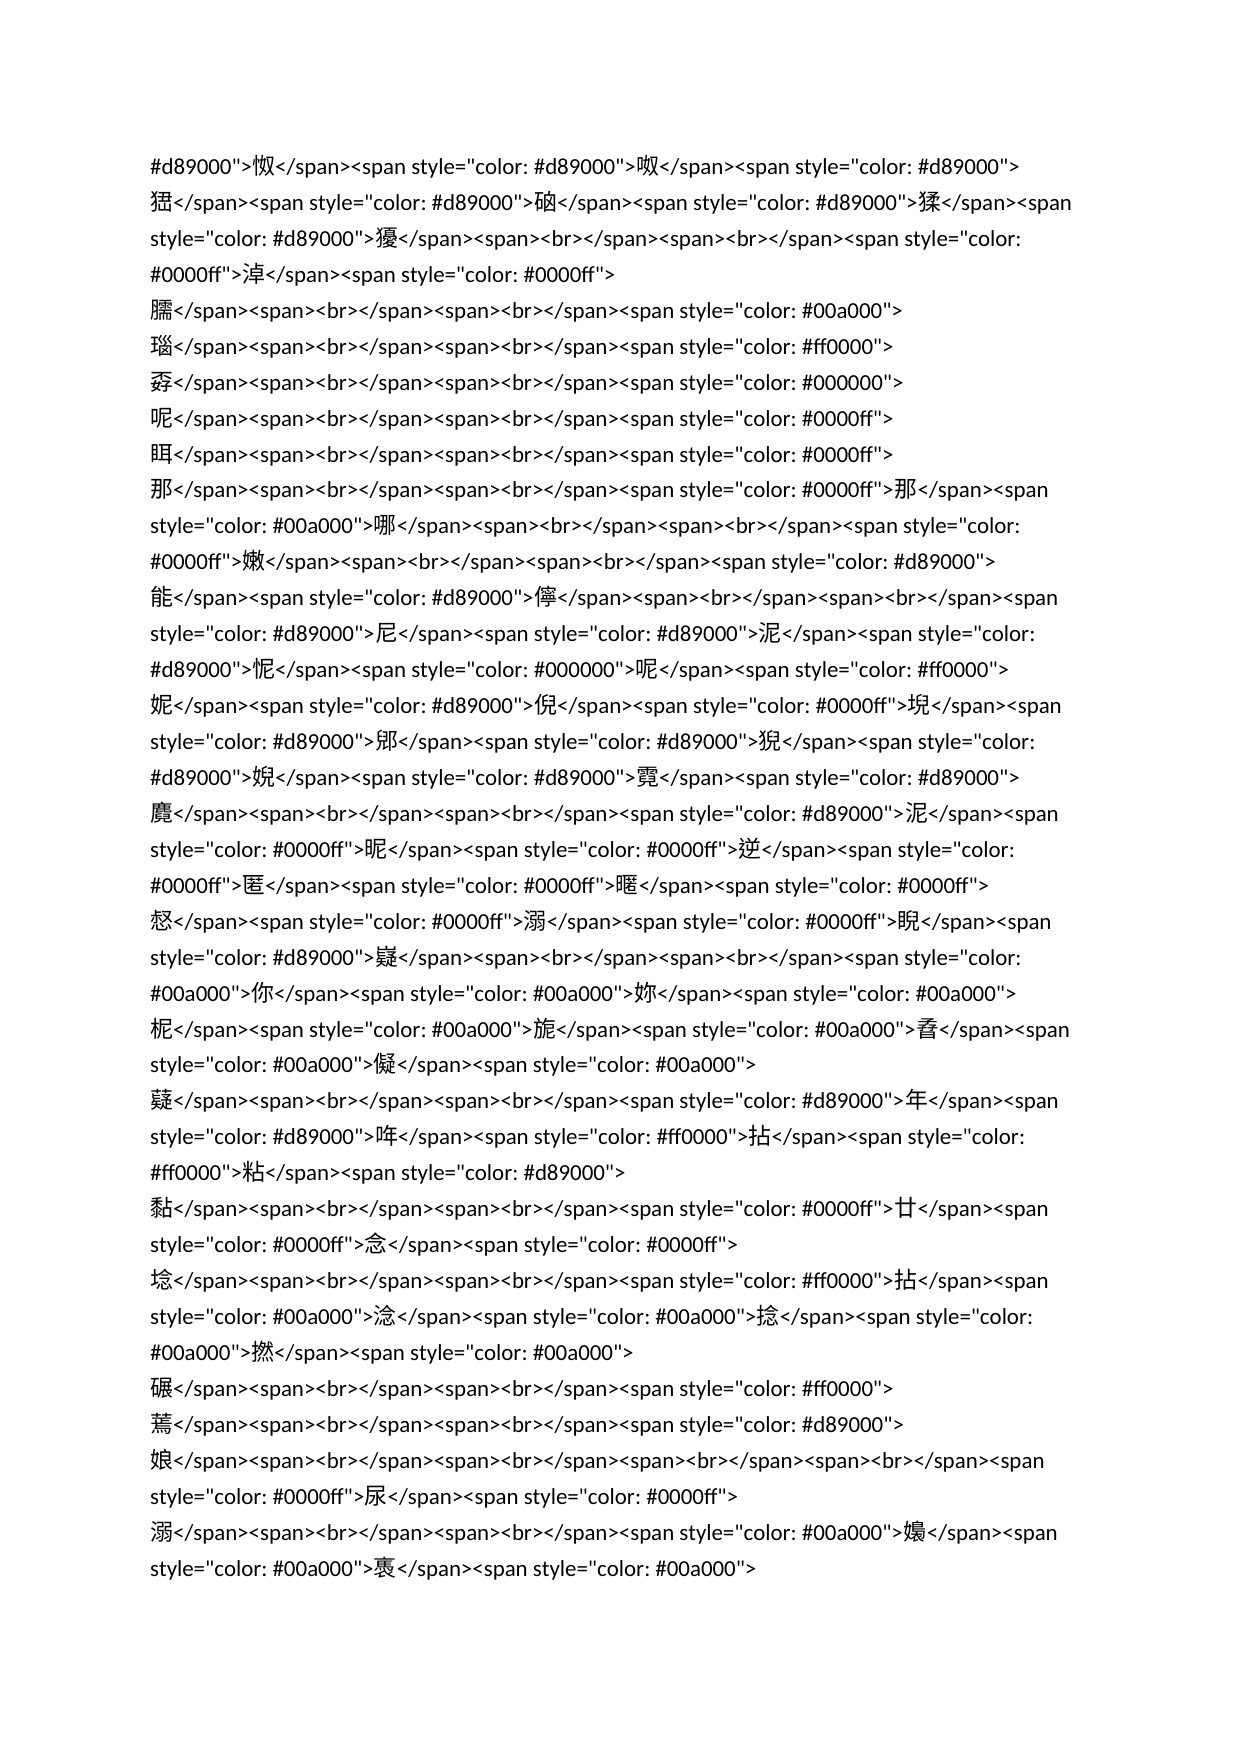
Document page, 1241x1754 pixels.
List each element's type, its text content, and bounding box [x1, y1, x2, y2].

text #d89000">怓</span><span style="color: #d89000">呶</span><span style="color: #d89000">峱</span><span style="color: #d89000">硇</span><span style="color: #d89000">猱</span><span style="color: #d89000">獶</span><span><br></span><span><br></span><span style="color: #0000ff">淖</span><span style="color: #0000ff">臑</span><span><br></span><span><br></span><span style="color: #00a000">瑙</span><span><br></span><span><br></span><span style="color: #ff0000">孬</span><span><br></span><span><br></span><span style="color: #000000">呢</span><span><br></span><span><br></span><span style="color: #0000ff">眲</span><span><br></span><span><br></span><span style="color: #0000ff">那</span><span><br></span><span><br></span><span style="color: #0000ff">那</span><span style="color: #00a000">哪</span><span><br></span><span><br></span><span style="color: #0000ff">嫩</span><span><br></span><span><br></span><span style="color: #d89000">能</span><span style="color: #d89000">儜</span><span><br></span><span><br></span><span style="color: #d89000">尼</span><span style="color: #d89000">泥</span><span style="color: #d89000">怩</span><span style="color: #000000">呢</span><span style="color: #ff0000">妮</span><span style="color: #d89000">倪</span><span style="color: #0000ff">堄</span><span style="color: #d89000">郳</span><span style="color: #d89000">猊</span><span style="color: #d89000">婗</span><span style="color: #d89000">霓</span><span style="color: #d89000">麑</span><span><br></span><span><br></span><span style="color: #d89000">泥</span><span style="color: #0000ff">昵</span><span style="color: #0000ff">逆</span><span style="color: #0000ff">匿</span><span style="color: #0000ff">暱</span><span style="color: #0000ff">惄</span><span style="color: #0000ff">溺</span><span style="color: #0000ff">睨</span><span style="color: #d89000">嶷</span><span><br></span><span><br></span><span style="color: #00a000">你</span><span style="color: #00a000">妳</span><span style="color: #00a000">柅</span><span style="color: #00a000">旎</span><span style="color: #00a000">孴</span><span style="color: #00a000">儗</span><span style="color: #00a000">薿</span><span><br></span><span><br></span><span style="color: #d89000">年</span><span style="color: #d89000">哖</span><span style="color: #ff0000">拈</span><span style="color: #ff0000">粘</span><span style="color: #d89000">黏</span><span><br></span><span><br></span><span style="color: #0000ff">廿</span><span style="color: #0000ff">念</span><span style="color: #0000ff">埝</span><span><br></span><span><br></span><span style="color: #ff0000">拈</span><span style="color: #00a000">淰</span><span style="color: #00a000">捻</span><span style="color: #00a000">撚</span><span style="color: #00a000">碾</span><span><br></span><span><br></span><span style="color: #ff0000">蔫</span><span><br></span><span><br></span><span style="color: #d89000">娘</span><span><br></span><span><br></span><span><br></span><span><br></span><span style="color: #0000ff">尿</span><span style="color: #0000ff">溺</span><span><br></span><span><br></span><span style="color: #00a000">嬝</span><span style="color: #00a000">褭</span><span style="color: #00a000"> [150, 150, 1090, 1583]
